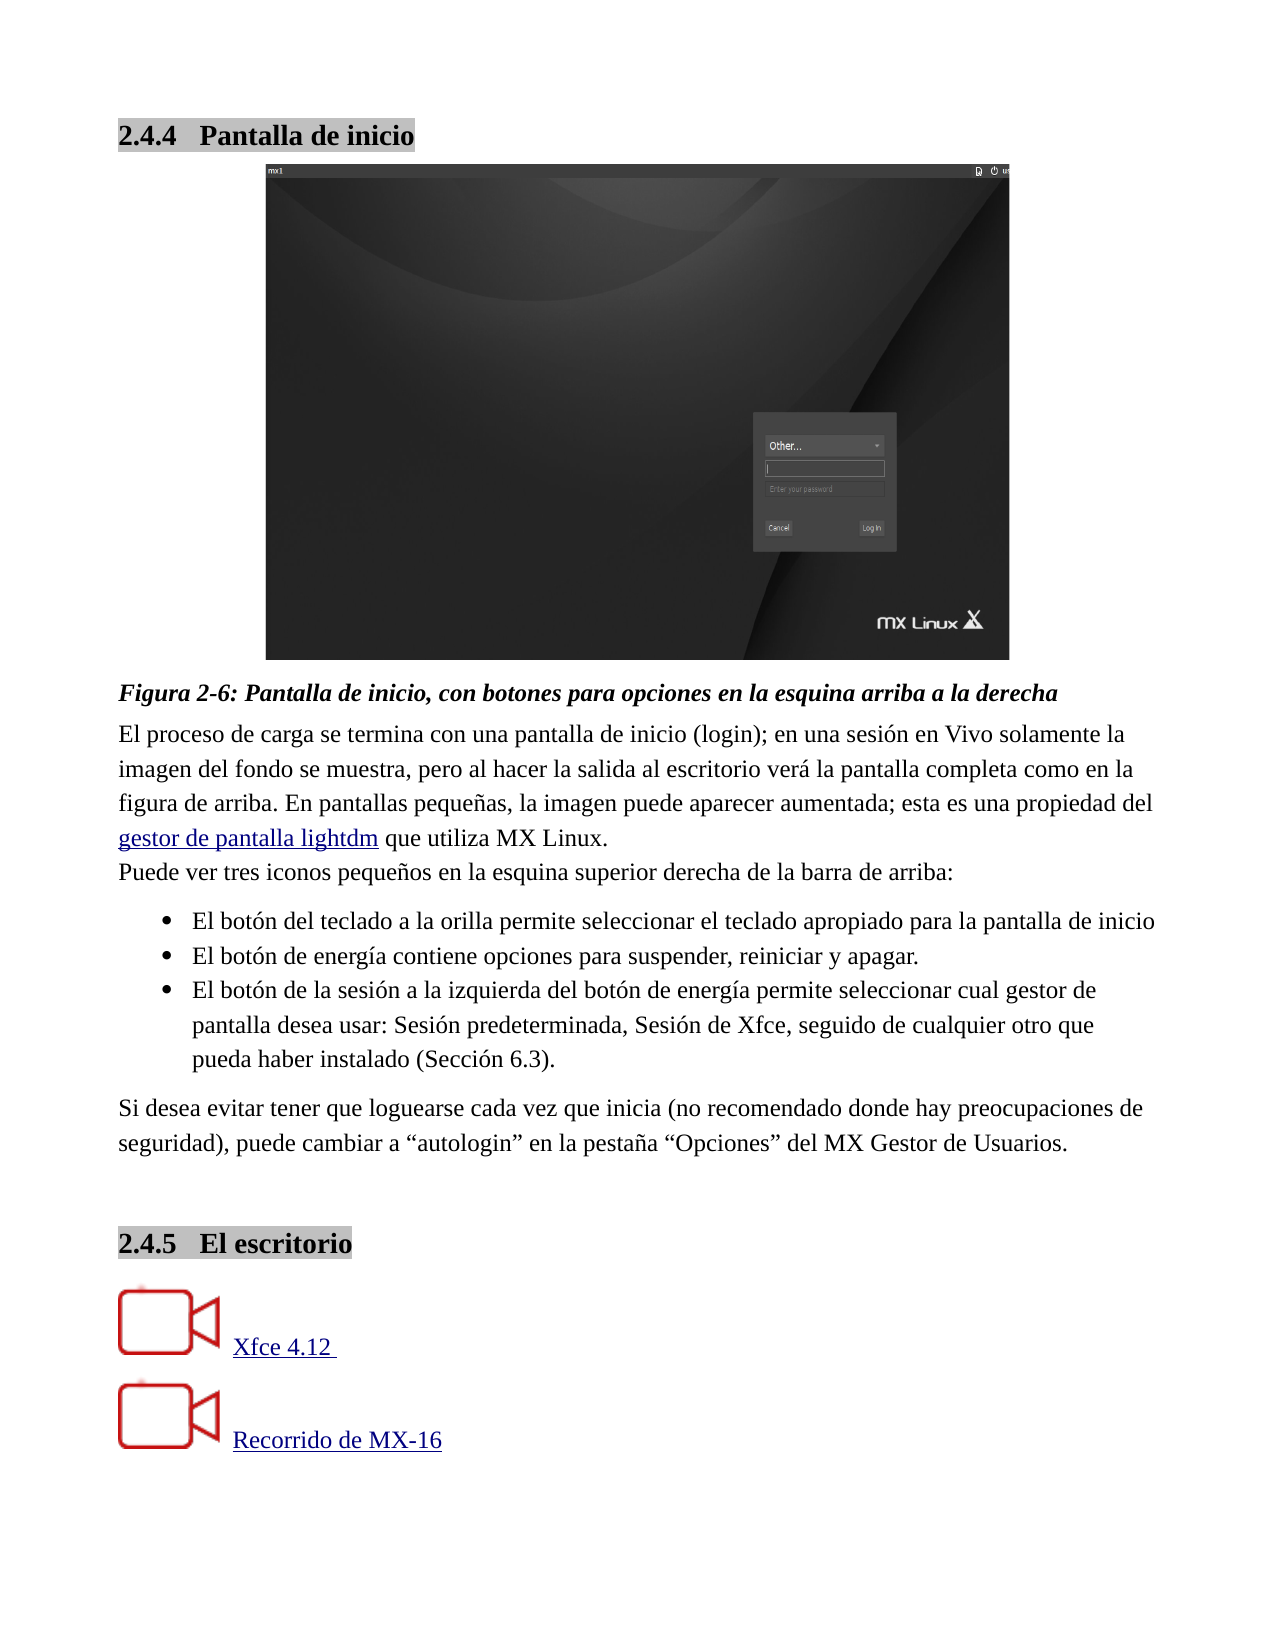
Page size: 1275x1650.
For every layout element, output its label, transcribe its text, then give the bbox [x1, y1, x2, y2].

subtitle 2.4.5 El escritorio [352, 1226, 1157, 1259]
picture [118, 1366, 220, 1449]
text Figura 2-6: Pantalla de inicio, con botones para opciones en la esquina arriba a la derecha [118, 678, 1157, 707]
subtitle 2.4.4 Pantalla de inicio [415, 118, 1157, 152]
picture [265, 164, 1010, 660]
list El botón del teclado a la orilla permite seleccionar el teclado apropiado para la pantalla de inicio [162, 906, 1157, 935]
list El botón de la sesión a la izquierda del botón de energía permite seleccionar cual gestor de pantalla desea usar: Sesión predeterminada, Sesión de Xfce, seguido de cualquier otro que pueda haber instalado (Sección 6.3). [162, 975, 1157, 1073]
text Recorrido de MX-16 [118, 1366, 1157, 1454]
text Puede ver tres iconos pequeños en la esquina superior derecha de la barra de arriba: [118, 857, 1157, 886]
list El botón de energía contiene opciones para suspender, reiniciar y apagar. [162, 941, 1157, 970]
text Xfce 4.12 [118, 1272, 1157, 1360]
picture [118, 1272, 220, 1355]
text Si desea evitar tener que loguearse cada vez que inicia (no recomendado donde hay preocupaciones de seguridad), puede cambiar a “autologin” en la pestaña “Opciones” del MX Gestor de Usuarios. [118, 1093, 1157, 1157]
text El proceso de carga se termina con una pantalla de inicio (login); en una sesión en Vivo solamente la imagen del fondo se muestra, pero al hacer la salida al escritorio verá la pantalla completa como en la figura de arriba. En pantallas pequeñas, la imagen puede aparecer aumentada; esta es una propiedad del gestor de pantalla lightdm que utiliza MX Linux. [118, 719, 1157, 852]
